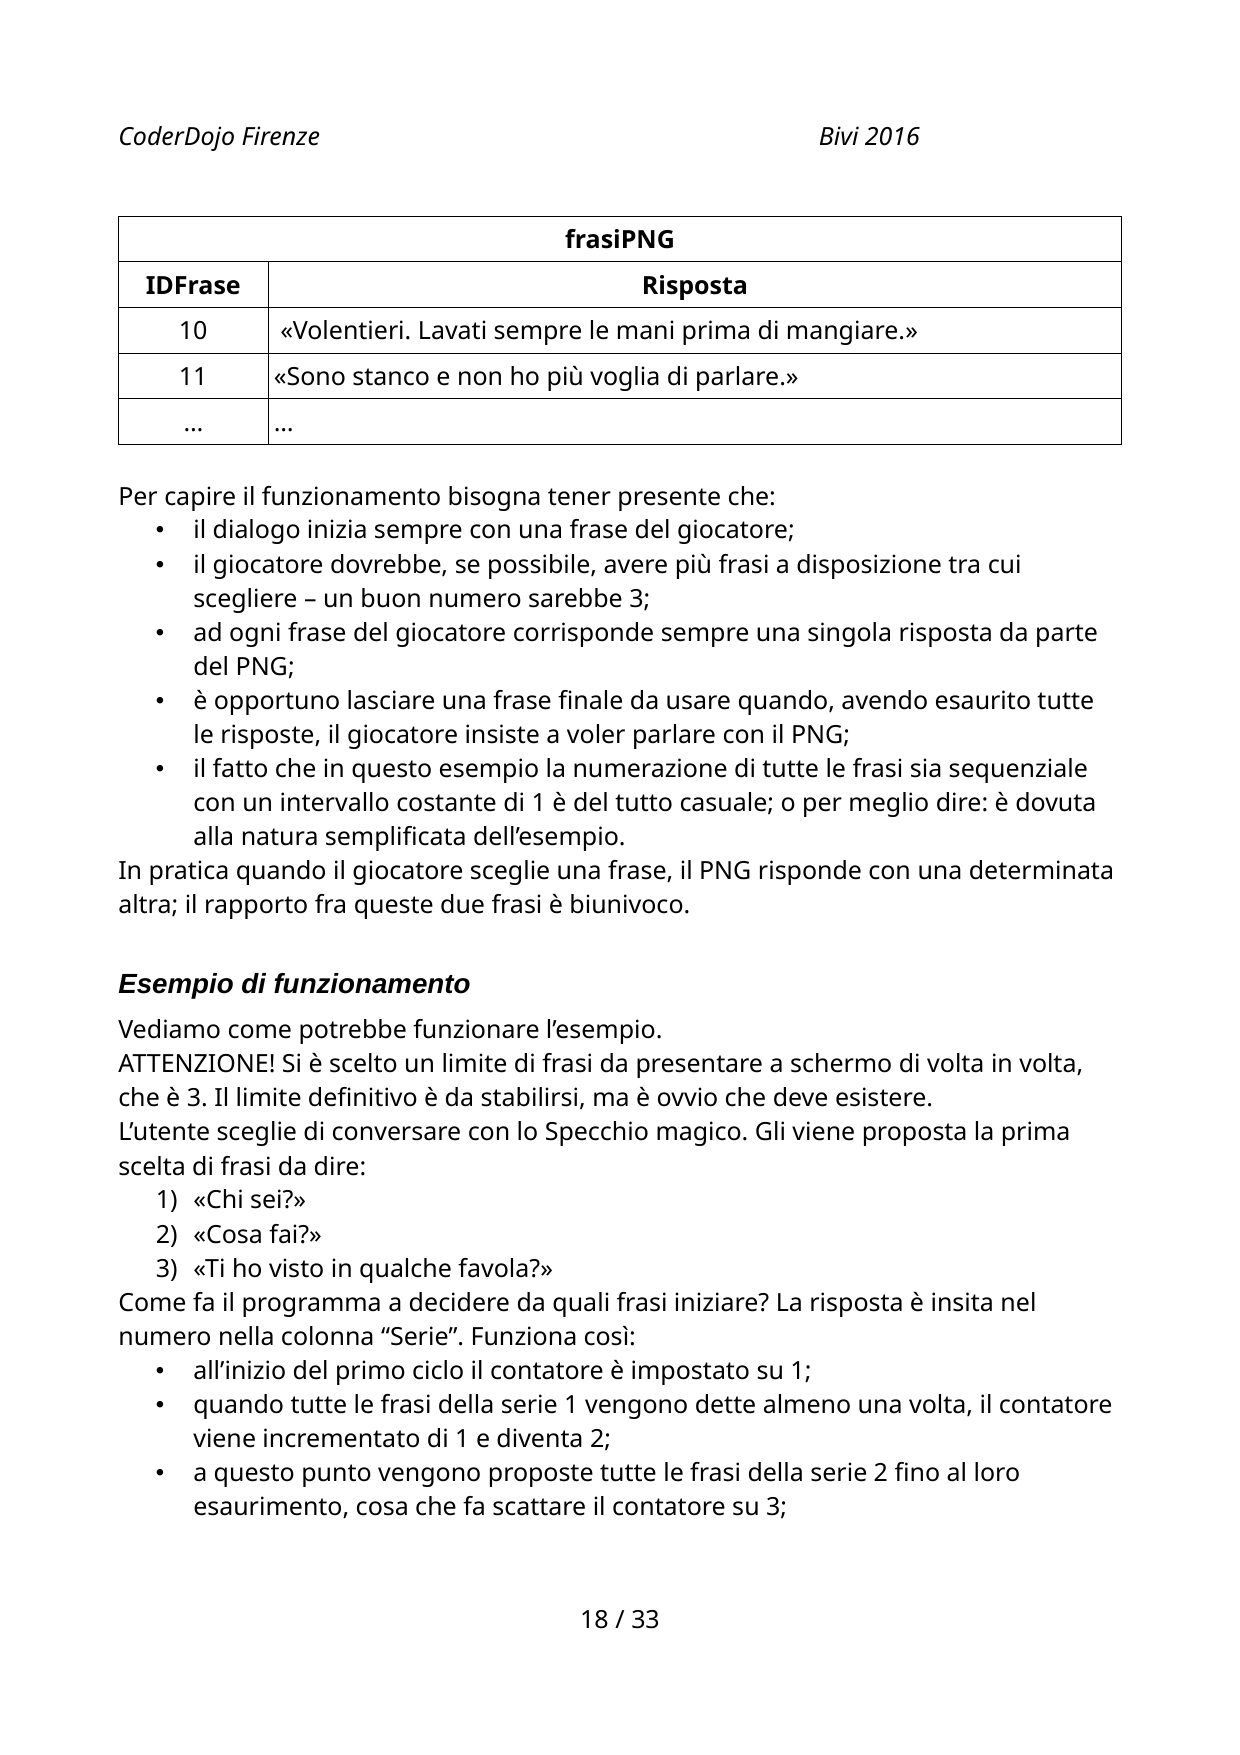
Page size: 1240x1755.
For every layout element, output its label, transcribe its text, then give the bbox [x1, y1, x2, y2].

table_cell 11 [119, 354, 268, 398]
table_cell Risposta [269, 262, 1121, 307]
table_header frasiPNG [119, 217, 1121, 261]
list «Cosa fai?» [156, 1216, 1121, 1250]
table_cell 10 [119, 308, 268, 353]
text Come fa il programma a decidere da quali frasi iniziare? La risposta è insita nel numero nella colonna “Serie”. Funziona così: [118, 1284, 1121, 1352]
table_cell IDFrase [119, 262, 268, 307]
text Per capire il funzionamento bisogna tener presente che: [118, 478, 1121, 512]
list il giocatore dovrebbe, se possibile, avere più frasi a disposizione tra cui scegliere – un buon numero sarebbe 3; [156, 546, 1121, 614]
list è opportuno lasciare una frase finale da usare quando, avendo esaurito tutte le risposte, il giocatore insiste a voler parlare con il PNG; [156, 682, 1121, 751]
subtitle Esempio di funzionamento [118, 967, 1121, 999]
table_cell … [269, 399, 1121, 444]
list «Ti ho visto in qualche favola?» [156, 1250, 1121, 1284]
text In pratica quando il giocatore sceglie una frase, il PNG risponde con una determinata altra; il rapporto fra queste due frasi è biunivoco. [118, 853, 1121, 921]
text ATTENZIONE! Si è scelto un limite di frasi da presentare a schermo di volta in volta, che è 3. Il limite definitivo è da stabilirsi, ma è ovvio che deve esistere. [118, 1046, 1121, 1114]
text Vediamo come potrebbe funzionare l’esempio. [118, 1012, 1121, 1046]
table_cell … [119, 399, 268, 444]
list «Chi sei?» [156, 1182, 1121, 1216]
list a questo punto vengono proposte tutte le frasi della serie 2 fino al loro esaurimento, cosa che fa scattare il contatore su 3; [156, 1455, 1121, 1523]
list quando tutte le frasi della serie 1 vengono dette almeno una volta, il contatore viene incrementato di 1 e diventa 2; [156, 1387, 1121, 1455]
table_cell «Volentieri. Lavati sempre le mani prima di mangiare.» [269, 308, 1121, 353]
table_cell «Sono stanco e non ho più voglia di parlare.» [269, 354, 1121, 398]
list ad ogni frase del giocatore corrisponde sempre una singola risposta da parte del PNG; [156, 614, 1121, 682]
list all’inizio del primo ciclo il contatore è impostato su 1; [156, 1352, 1121, 1387]
list il dialogo inizia sempre con una frase del giocatore; [156, 512, 1121, 546]
list il fatto che in questo esempio la numerazione di tutte le frasi sia sequenziale con un intervallo costante di 1 è del tutto casuale; o per meglio dire: è dovuta alla natura semplificata dell’esempio. [156, 751, 1121, 853]
text L’utente sceglie di conversare con lo Specchio magico. Gli viene proposta la prima scelta di frasi da dire: [118, 1114, 1121, 1182]
